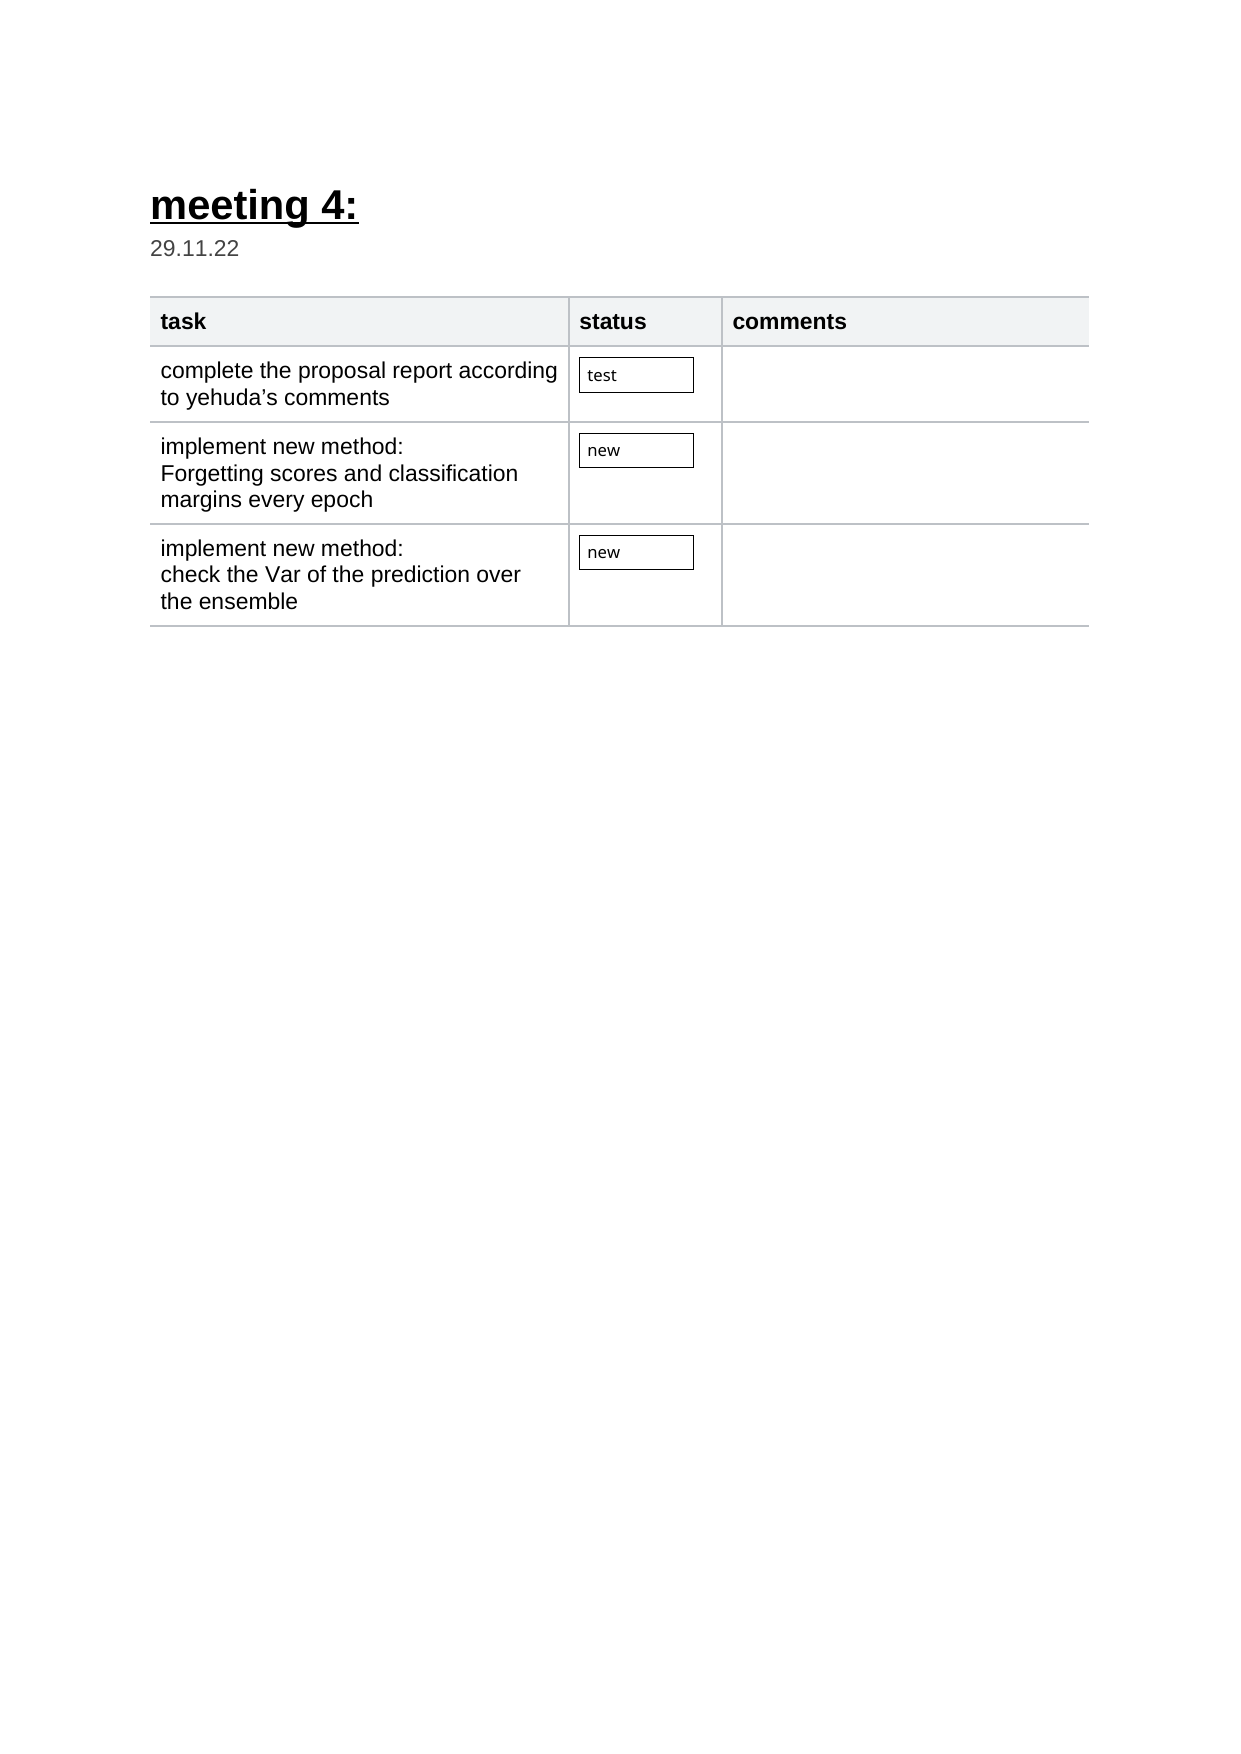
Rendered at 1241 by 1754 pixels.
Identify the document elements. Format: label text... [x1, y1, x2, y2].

table_header task [150, 298, 568, 345]
table_cell [570, 423, 721, 523]
table_cell implement new method: check the Var of the prediction over the ensemble [150, 525, 568, 624]
text 29.11.22 [150, 235, 1090, 262]
table_cell implement new method: Forgetting scores and classification margins every epoch [150, 423, 568, 523]
table_cell [723, 347, 1089, 421]
table_cell [570, 347, 721, 421]
table_header comments [723, 298, 1089, 345]
table_cell [570, 525, 721, 624]
table_cell complete the proposal report according to yehuda’s comments [150, 347, 568, 421]
table_cell [723, 525, 1089, 624]
table_cell [723, 423, 1089, 523]
table_header status [570, 298, 721, 345]
text meeting 4: [150, 180, 1090, 228]
